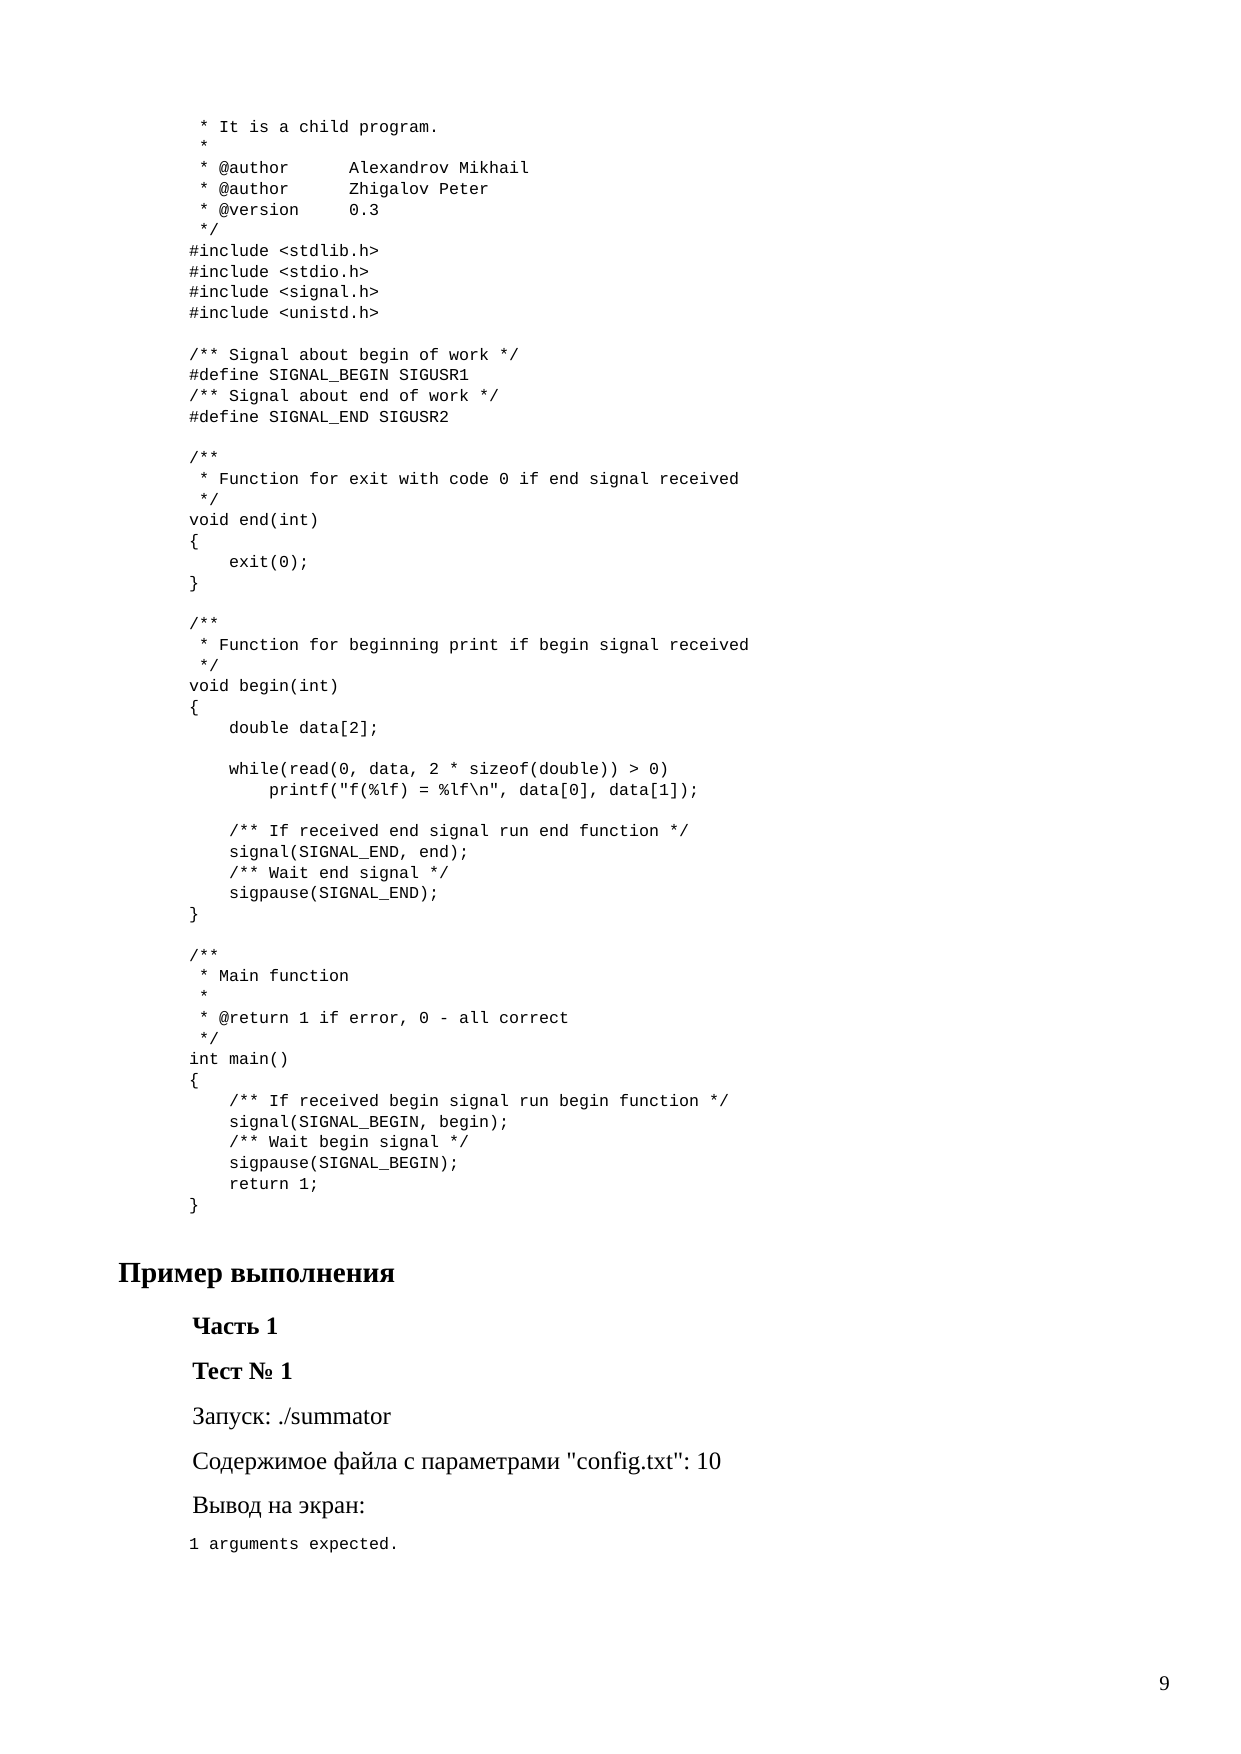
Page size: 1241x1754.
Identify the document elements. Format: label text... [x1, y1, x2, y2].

text * @version 0.3 [189, 201, 1169, 220]
text #define SIGNAL_BEGIN SIGUSR1 [189, 367, 1169, 386]
text * [189, 989, 1169, 1008]
text printf("f(%lf) = %lf\n", data[0], data[1]); [189, 781, 1169, 800]
text } [189, 574, 1169, 593]
text * @author Alexandrov Mikhail [189, 159, 1169, 178]
text { [189, 1072, 1169, 1091]
text #include <signal.h> [189, 284, 1169, 303]
text #include <stdlib.h> [189, 242, 1169, 261]
text Пример выполнения [118, 1255, 1169, 1289]
text { [189, 533, 1169, 552]
text int main() [189, 1051, 1169, 1070]
text * @return 1 if error, 0 - all correct [189, 1009, 1169, 1028]
text /** If received end signal run end function */ [189, 823, 1169, 842]
text /** If received begin signal run begin function */ [189, 1092, 1169, 1111]
text * [189, 139, 1169, 158]
text sigpause(SIGNAL_END); [189, 885, 1169, 904]
text Содержимое файла с параметрами "config.txt": 10 [118, 1446, 1169, 1474]
text * @author Zhigalov Peter [189, 180, 1169, 199]
text Вывод на экран: [118, 1491, 1169, 1519]
text Тест № 1 [118, 1356, 1169, 1385]
text exit(0); [189, 553, 1169, 572]
text signal(SIGNAL_END, end); [189, 844, 1169, 862]
text /** Wait begin signal */ [189, 1134, 1169, 1153]
text /** Signal about begin of work */ [189, 346, 1169, 365]
text */ [189, 657, 1169, 676]
text { [189, 698, 1169, 717]
text while(read(0, data, 2 * sizeof(double)) > 0) [189, 761, 1169, 779]
text /** Signal about end of work */ [189, 388, 1169, 406]
text return 1; [189, 1175, 1169, 1194]
text /** [189, 616, 1169, 634]
text */ [189, 222, 1169, 241]
text signal(SIGNAL_BEGIN, begin); [189, 1113, 1169, 1132]
text void begin(int) [189, 678, 1169, 697]
text } [189, 1196, 1169, 1215]
text void end(int) [189, 512, 1169, 531]
text #include <unistd.h> [189, 305, 1169, 323]
text Запуск: ./summator [118, 1401, 1169, 1430]
text double data[2]; [189, 719, 1169, 738]
text #include <stdio.h> [189, 263, 1169, 282]
text * Main function [189, 968, 1169, 987]
text */ [189, 1030, 1169, 1049]
text * Function for beginning print if begin signal received [189, 636, 1169, 655]
text } [189, 906, 1169, 925]
text /** [189, 947, 1169, 966]
text Часть 1 [118, 1311, 1169, 1340]
text /** [189, 450, 1169, 469]
text * Function for exit with code 0 if end signal received [189, 471, 1169, 489]
text 1 arguments expected. [189, 1535, 1169, 1554]
text #define SIGNAL_END SIGUSR2 [189, 408, 1169, 427]
text sigpause(SIGNAL_BEGIN); [189, 1154, 1169, 1173]
text * It is a child program. [189, 118, 1169, 137]
text */ [189, 491, 1169, 510]
text /** Wait end signal */ [189, 864, 1169, 883]
